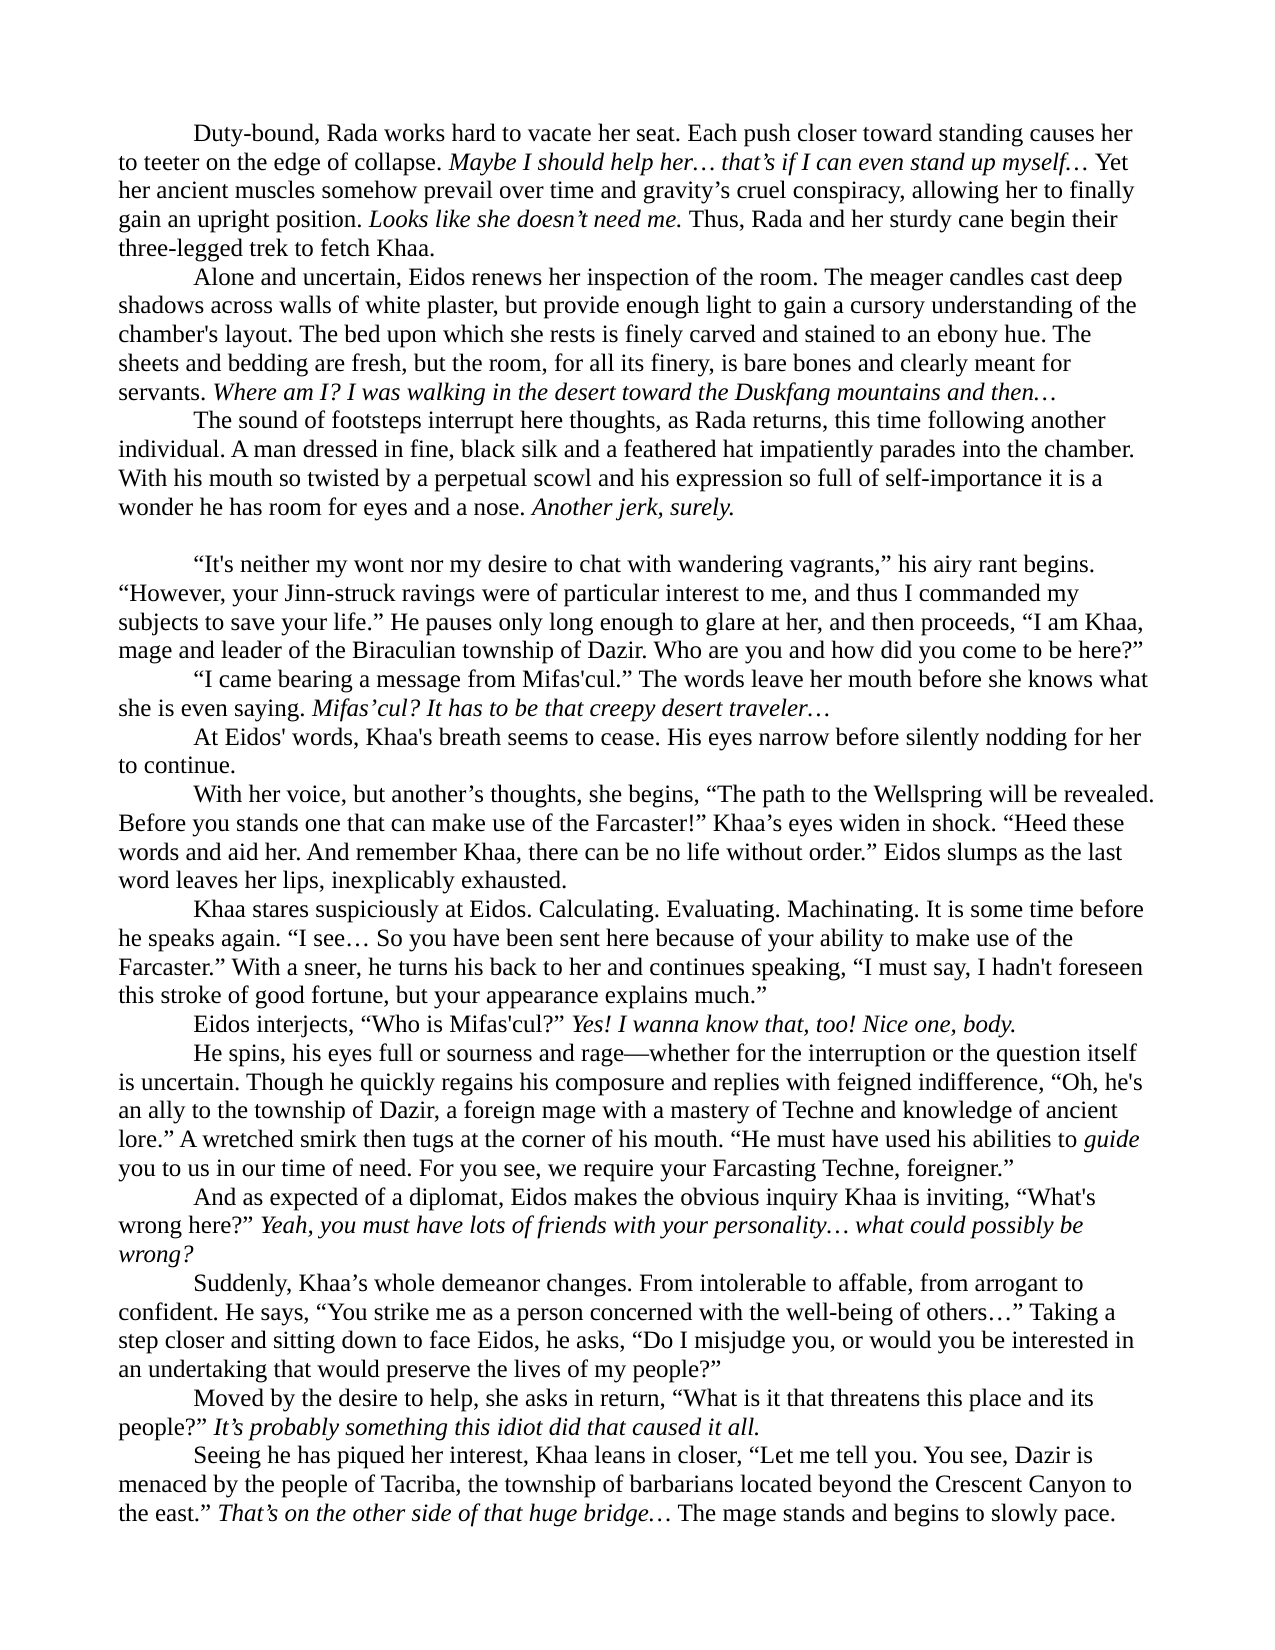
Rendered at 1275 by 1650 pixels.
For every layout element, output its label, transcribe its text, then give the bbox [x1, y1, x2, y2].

text Alone and uncertain, Eidos renews her inspection of the room. The meager candles cast deep shadows across walls of white plaster, but provide enough light to gain a cursory understanding of the chamber's layout. The bed upon which she rests is finely carved and stained to an ebony hue. The sheets and bedding are fresh, but the room, for all its finery, is bare bones and clearly meant for servants. Where am I? I was walking in the desert toward the Duskfang mountains and then… [118, 262, 1157, 406]
text The sound of footsteps interrupt here thoughts, as Rada returns, this time following another individual. A man dressed in fine, black silk and a feathered hat impatiently parades into the chamber. With his mouth so twisted by a perpetual scowl and his expression so full of self-importance it is a wonder he has room for eyes and a nose. Another jerk, surely. [118, 406, 1157, 521]
text And as expected of a diplomat, Eidos makes the obvious inquiry Khaa is inviting, “What's wrong here?” Yeah, you must have lots of friends with your personality… what could possibly be wrong? [118, 1182, 1157, 1268]
text Eidos interjects, “Who is Mifas'cul?” Yes! I wanna know that, too! Nice one, body. [118, 1009, 1157, 1038]
text Suddenly, Khaa’s whole demeanor changes. From intolerable to affable, from arrogant to confident. He says, “You strike me as a person concerned with the well-being of others…” Taking a step closer and sitting down to face Eidos, he asks, “Do I misjudge you, or would you be interested in an undertaking that would preserve the lives of my people?” [118, 1268, 1157, 1383]
text Seeing he has piqued her interest, Khaa leans in closer, “Let me tell you. You see, Dazir is menaced by the people of Tacriba, the township of barbarians located beyond the Crescent Canyon to the east.” That’s on the other side of that huge bridge… The mage stands and begins to slowly pace. [118, 1441, 1157, 1527]
text At Eidos' words, Khaa's breath seems to cease. His eyes narrow before silently nodding for her to continue. [118, 722, 1157, 779]
text Khaa stares suspiciously at Eidos. Calculating. Evaluating. Machinating. It is some time before he speaks again. “I see… So you have been sent here because of your ability to make use of the Farcaster.” With a sneer, he turns his back to her and continues speaking, “I must say, I hadn't foreseen this stroke of good fortune, but your appearance explains much.” [118, 894, 1157, 1009]
text “I came bearing a message from Mifas'cul.” The words leave her mouth before she knows what she is even saying. Mifas’cul? It has to be that creepy desert traveler… [118, 664, 1157, 722]
text With her voice, but another’s thoughts, she begins, “The path to the Wellspring will be revealed. Before you stands one that can make use of the Farcaster!” Khaa’s eyes widen in shock. “Heed these words and aid her. And remember Khaa, there can be no life without order.” Eidos slumps as the last word leaves her lips, inexplicably exhausted. [118, 779, 1157, 894]
text “It's neither my wont nor my desire to chat with wandering vagrants,” his airy rant begins. “However, your Jinn-struck ravings were of particular interest to me, and thus I commanded my subjects to save your life.” He pauses only long enough to glare at her, and then proceeds, “I am Khaa, mage and leader of the Biraculian township of Dazir. Who are you and how did you come to be here?” [118, 549, 1157, 664]
text Duty-bound, Rada works hard to vacate her seat. Each push closer toward standing causes her to teeter on the edge of collapse. Maybe I should help her… that’s if I can even stand up myself… Yet her ancient muscles somehow prevail over time and gravity’s cruel conspiracy, allowing her to finally gain an upright position. Looks like she doesn’t need me. Thus, Rada and her sturdy cane begin their three-legged trek to fetch Khaa. [118, 118, 1157, 262]
text Moved by the desire to help, she asks in return, “What is it that threatens this place and its people?” It’s probably something this idiot did that caused it all. [118, 1383, 1157, 1441]
text He spins, his eyes full or sourness and rage—whether for the interruption or the question itself is uncertain. Though he quickly regains his composure and replies with feigned indifference, “Oh, he's an ally to the township of Dazir, a foreign mage with a mastery of Techne and knowledge of ancient lore.” A wretched smirk then tugs at the corner of his mouth. “He must have used his abilities to guide you to us in our time of need. For you see, we require your Farcasting Techne, foreigner.” [118, 1038, 1157, 1182]
